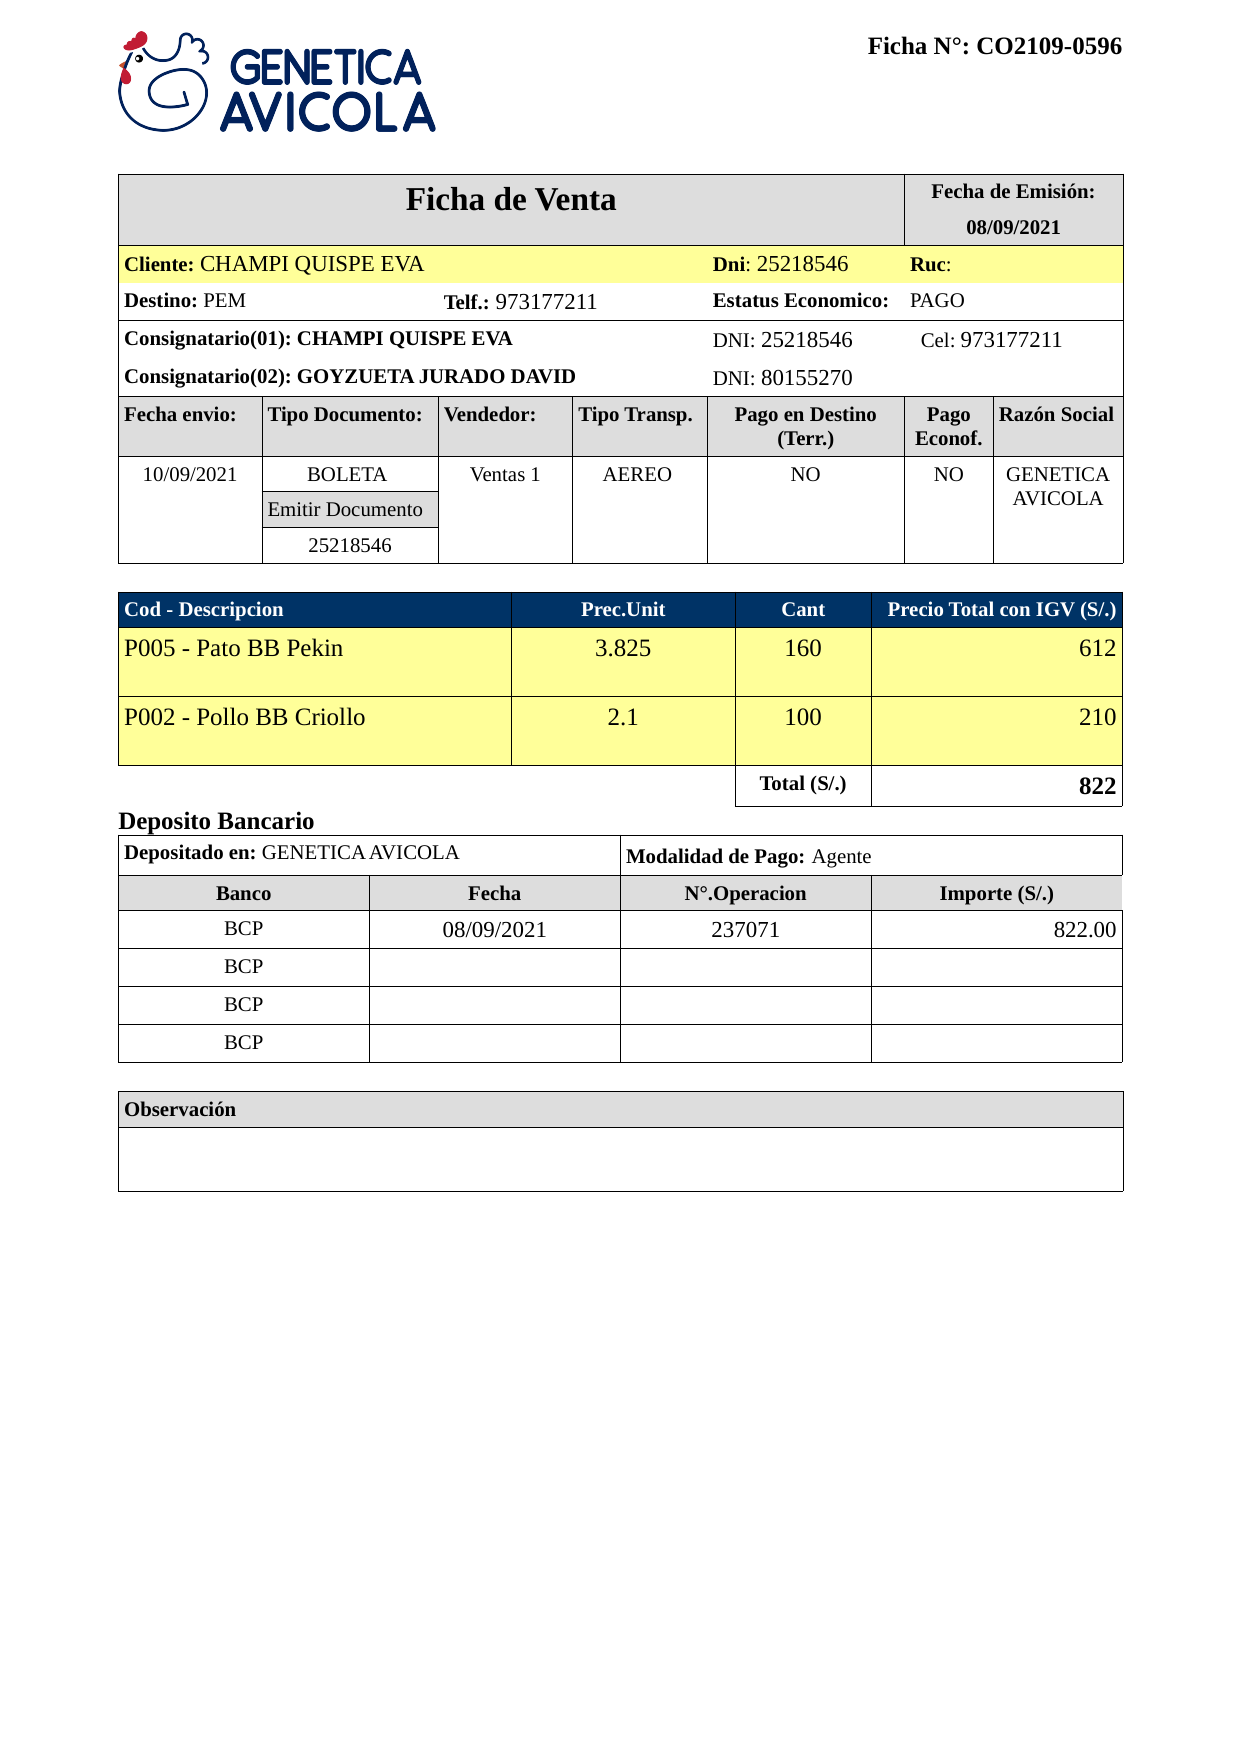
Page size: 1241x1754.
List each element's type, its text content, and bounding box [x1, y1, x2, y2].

table_cell Estatus Economico: [707, 283, 904, 320]
table_cell Cliente: CHAMPI QUISPE EVA [119, 246, 707, 283]
table_cell Ventas 1 [439, 457, 572, 563]
table_cell Vendedor: [439, 397, 572, 456]
table_cell [621, 1025, 871, 1062]
table_cell 3.825 [512, 628, 735, 696]
table_cell [872, 987, 1122, 1024]
table_cell Destino: PEM [119, 283, 438, 320]
table_cell Pago Econof. [905, 397, 993, 456]
table_cell BOLETA [263, 457, 438, 491]
table_cell 100 [736, 697, 871, 765]
table_header Ficha de Venta [119, 175, 904, 245]
table_cell Total (S/.) [736, 766, 871, 806]
table_cell [511, 766, 735, 806]
table_header Prec.Unit [512, 593, 735, 627]
table_header Observación [119, 1092, 1123, 1127]
table_cell 160 [736, 628, 871, 696]
table_cell Pago en Destino (Terr.) [708, 397, 904, 456]
table_header Precio Total con IGV (S/.) [872, 593, 1122, 627]
table_cell [118, 766, 511, 806]
table_cell P005 - Pato BB Pekin [119, 628, 511, 696]
table_cell [621, 987, 871, 1024]
table_cell PAGO [904, 283, 1123, 320]
table_cell 822 [872, 766, 1122, 806]
table_cell Razón Social [994, 397, 1123, 456]
table_cell [370, 987, 620, 1024]
table_cell GENETICA AVICOLA [994, 457, 1123, 563]
table_cell Consignatario(02): GOYZUETA JURADO DAVID [119, 358, 707, 396]
table_header Cod - Descripcion [119, 593, 511, 627]
table_header Modalidad de Pago: Agente [621, 836, 1122, 875]
table_cell N°.Operacion [621, 876, 871, 910]
table_cell [119, 1128, 1123, 1191]
table_cell 10/09/2021 [119, 457, 262, 563]
table_cell [872, 1025, 1122, 1062]
table_cell BCP [119, 949, 369, 986]
table_cell [370, 1025, 620, 1062]
table_cell 612 [872, 628, 1122, 696]
text Deposito Bancario [118, 806, 1122, 834]
table_cell BCP [119, 987, 369, 1024]
table_cell Dni: 25218546 [707, 246, 904, 283]
table_cell 08/09/2021 [370, 911, 620, 948]
table_cell [872, 949, 1122, 986]
table_cell Cel: 973177211 [915, 321, 1123, 358]
table_cell BCP [119, 1025, 369, 1062]
table_cell 237071 [621, 911, 871, 948]
table_cell Fecha [370, 876, 620, 910]
table_cell DNI: 25218546 [707, 321, 915, 358]
table_cell BCP [119, 911, 369, 948]
table_cell NO [905, 457, 993, 563]
table_cell 08/09/2021 [905, 209, 1123, 245]
table_cell Telf.: 973177211 [438, 283, 707, 320]
table_cell [621, 949, 871, 986]
table_cell [370, 949, 620, 986]
table_cell AEREO [573, 457, 707, 563]
table_header Depositado en: GENETICA AVICOLA [119, 836, 620, 875]
table_cell Importe (S/.) [872, 876, 1122, 910]
table_cell Ruc: [904, 246, 1123, 283]
table_cell 25218546 [263, 528, 438, 563]
table_cell 822.00 [872, 911, 1122, 948]
table_cell DNI: 80155270 [707, 358, 1123, 396]
table_cell 210 [872, 697, 1122, 765]
table_cell Tipo Transp. [573, 397, 707, 456]
table_header Fecha de Emisión: [905, 175, 1123, 209]
table_cell P002 - Pollo BB Criollo [119, 697, 511, 765]
table_cell Consignatario(01): CHAMPI QUISPE EVA [119, 321, 707, 358]
table_cell 2.1 [512, 697, 735, 765]
table_header Cant [736, 593, 871, 627]
table_cell Tipo Documento: [263, 397, 438, 456]
table_cell NO [708, 457, 904, 563]
table_cell Emitir Documento [263, 492, 438, 527]
table_cell Fecha envio: [119, 397, 262, 456]
picture [118, 31, 436, 132]
table_cell Banco [119, 876, 369, 910]
